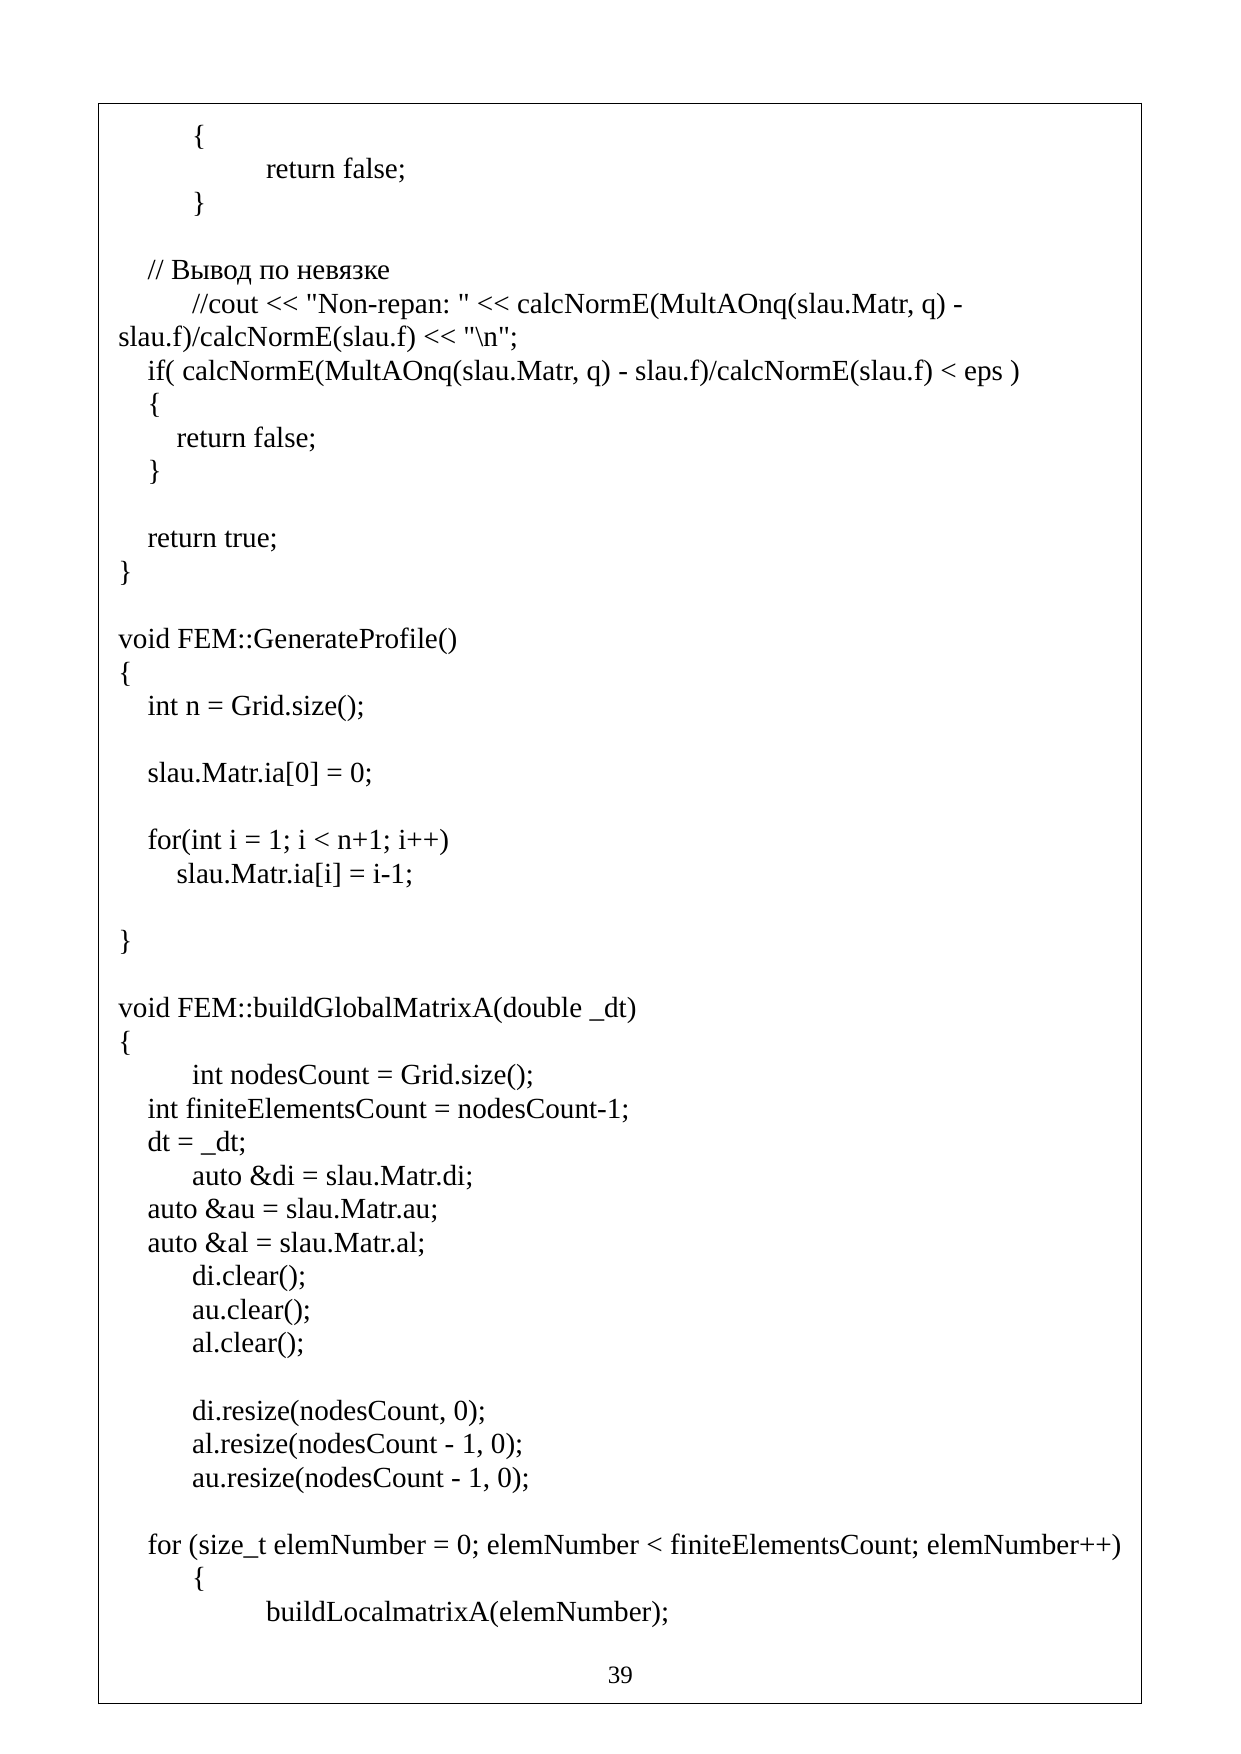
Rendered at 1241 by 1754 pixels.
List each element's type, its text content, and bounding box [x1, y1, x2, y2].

text auto &au = slau.Matr.au; [118, 1191, 1122, 1225]
text di.resize(nodesCount, 0); [118, 1393, 1122, 1426]
text auto &al = slau.Matr.al; [118, 1225, 1122, 1258]
text } [118, 554, 1122, 588]
text { [118, 118, 1122, 152]
text } [118, 185, 1122, 219]
text } [118, 453, 1122, 487]
text int nodesCount = Grid.size(); [118, 1057, 1122, 1091]
text if( calcNormE(MultAOnq(slau.Matr, q) - slau.f)/calcNormE(slau.f) < eps ) [118, 353, 1122, 386]
text void FEM::buildGlobalMatrixA(double _dt) [118, 990, 1122, 1024]
text slau.Matr.ia[0] = 0; [118, 755, 1122, 789]
text { [118, 1024, 1122, 1057]
text au.clear(); [118, 1292, 1122, 1326]
text int n = Grid.size(); [118, 688, 1122, 722]
text for(int i = 1; i < n+1; i++) [118, 822, 1122, 856]
text al.resize(nodesCount - 1, 0); [118, 1426, 1122, 1460]
text auto &di = slau.Matr.di; [118, 1158, 1122, 1191]
text dt = _dt; [118, 1124, 1122, 1158]
text // Вывод по невязке [118, 252, 1122, 286]
text int finiteElementsCount = nodesCount-1; [118, 1091, 1122, 1124]
text return false; [118, 420, 1122, 453]
text buildLocalmatrixA(elemNumber); [118, 1594, 1122, 1627]
text di.clear(); [118, 1258, 1122, 1292]
text } [118, 923, 1122, 957]
text au.resize(nodesCount - 1, 0); [118, 1460, 1122, 1493]
text { [118, 655, 1122, 688]
text { [118, 386, 1122, 420]
text al.clear(); [118, 1326, 1122, 1359]
text return false; [118, 152, 1122, 185]
text //cout << "Non-repan: " << calcNormE(MultAOnq(slau.Matr, q) - slau.f)/calcNormE(slau.f) << "\n"; [118, 286, 1122, 353]
text for (size_t elemNumber = 0; elemNumber < finiteElementsCount; elemNumber++) [118, 1527, 1122, 1560]
text { [118, 1560, 1122, 1594]
text return true; [118, 521, 1122, 554]
text slau.Matr.ia[i] = i-1; [118, 856, 1122, 889]
text void FEM::GenerateProfile() [118, 621, 1122, 655]
